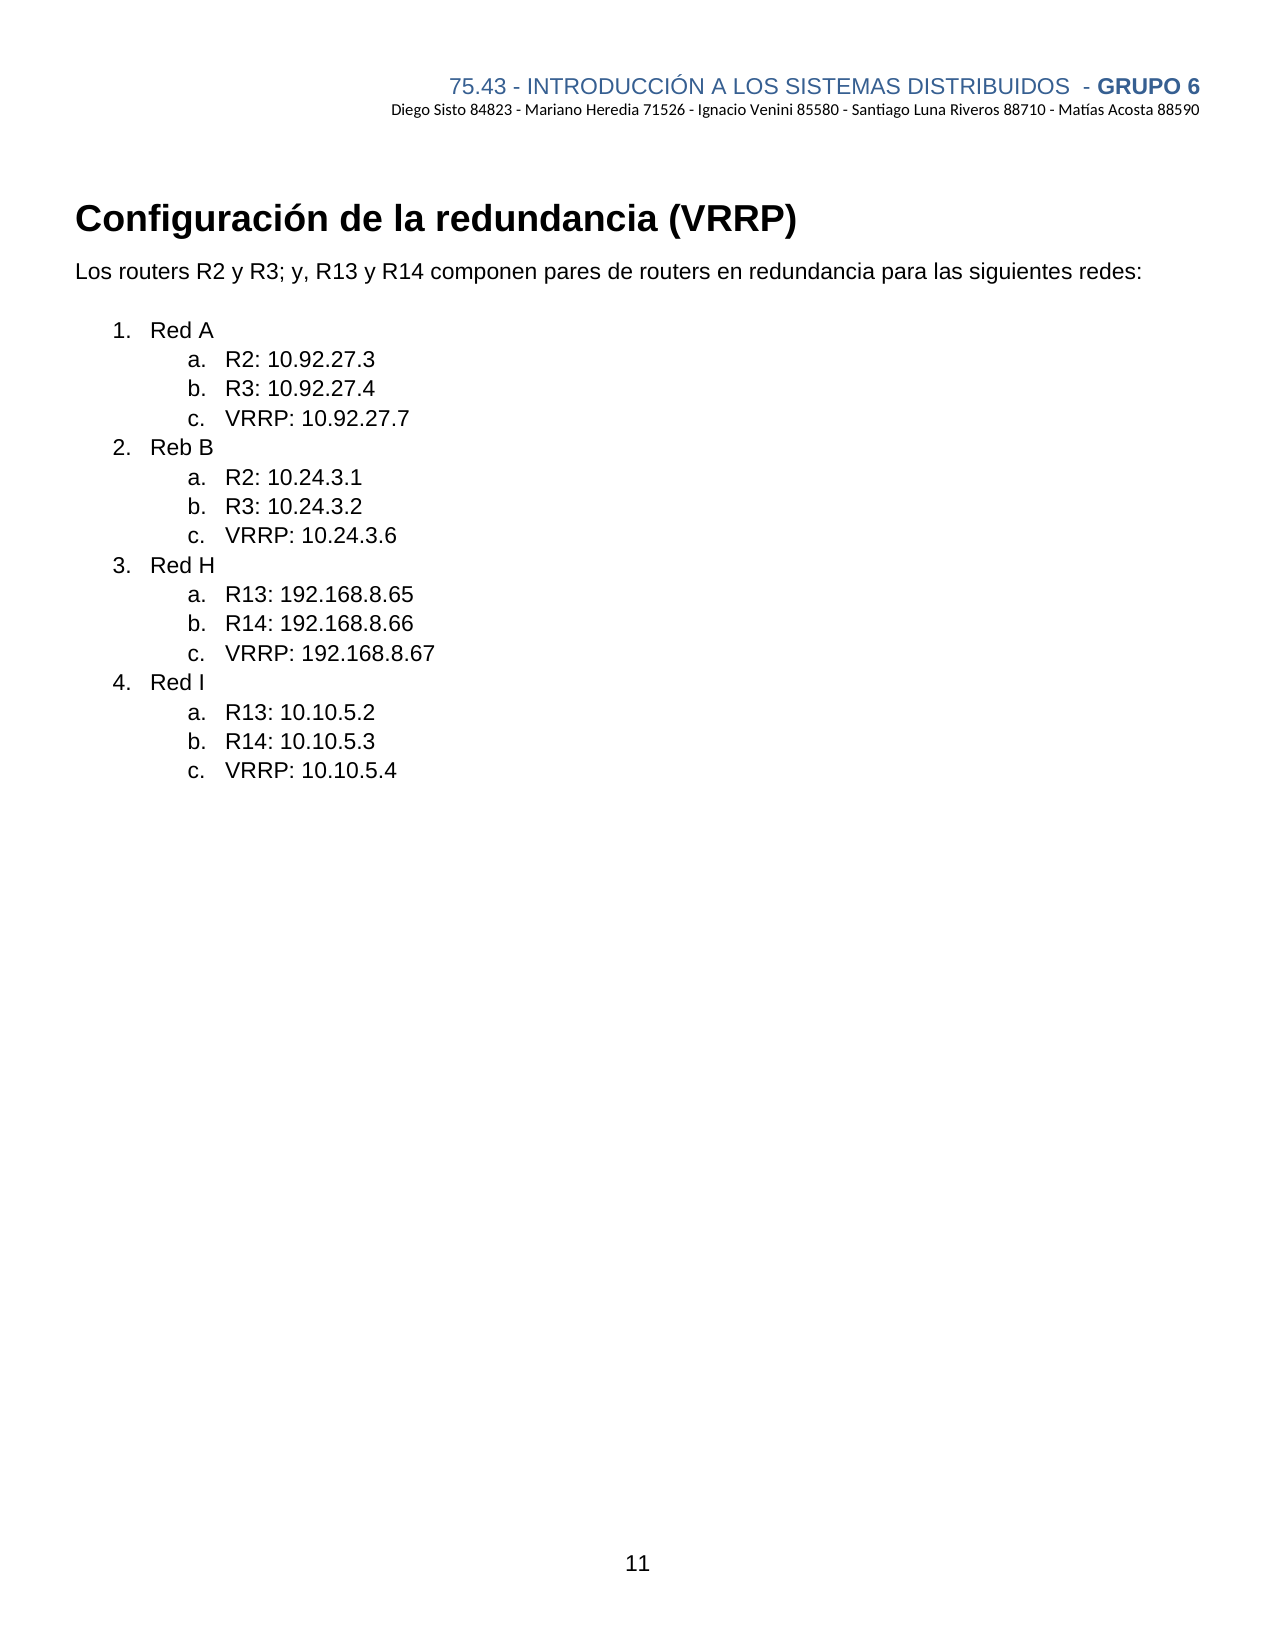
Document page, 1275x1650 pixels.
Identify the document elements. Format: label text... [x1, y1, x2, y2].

list R14: 10.10.5.3 [187, 728, 1200, 754]
list VRRP: 10.92.27.7 [187, 405, 1200, 431]
list R13: 192.168.8.65 [187, 582, 1200, 607]
text Los routers R2 y R3; y, R13 y R14 componen pares de routers en redundancia para las siguientes redes: [75, 258, 1200, 284]
list Red I [112, 670, 1200, 695]
list R3: 10.24.3.2 [187, 493, 1200, 519]
list R2: 10.24.3.1 [187, 464, 1200, 490]
subtitle Configuración de la redundancia (VRRP) [75, 198, 1200, 240]
list Reb B [112, 435, 1200, 460]
list R13: 10.10.5.2 [187, 699, 1200, 725]
list R2: 10.92.27.3 [187, 347, 1200, 372]
list VRRP: 10.10.5.4 [187, 758, 1200, 783]
list VRRP: 192.168.8.67 [187, 640, 1200, 666]
list Red A [112, 317, 1200, 343]
list VRRP: 10.24.3.6 [187, 523, 1200, 548]
list R14: 192.168.8.66 [187, 611, 1200, 637]
list R3: 10.92.27.4 [187, 376, 1200, 402]
list Red H [112, 552, 1200, 578]
